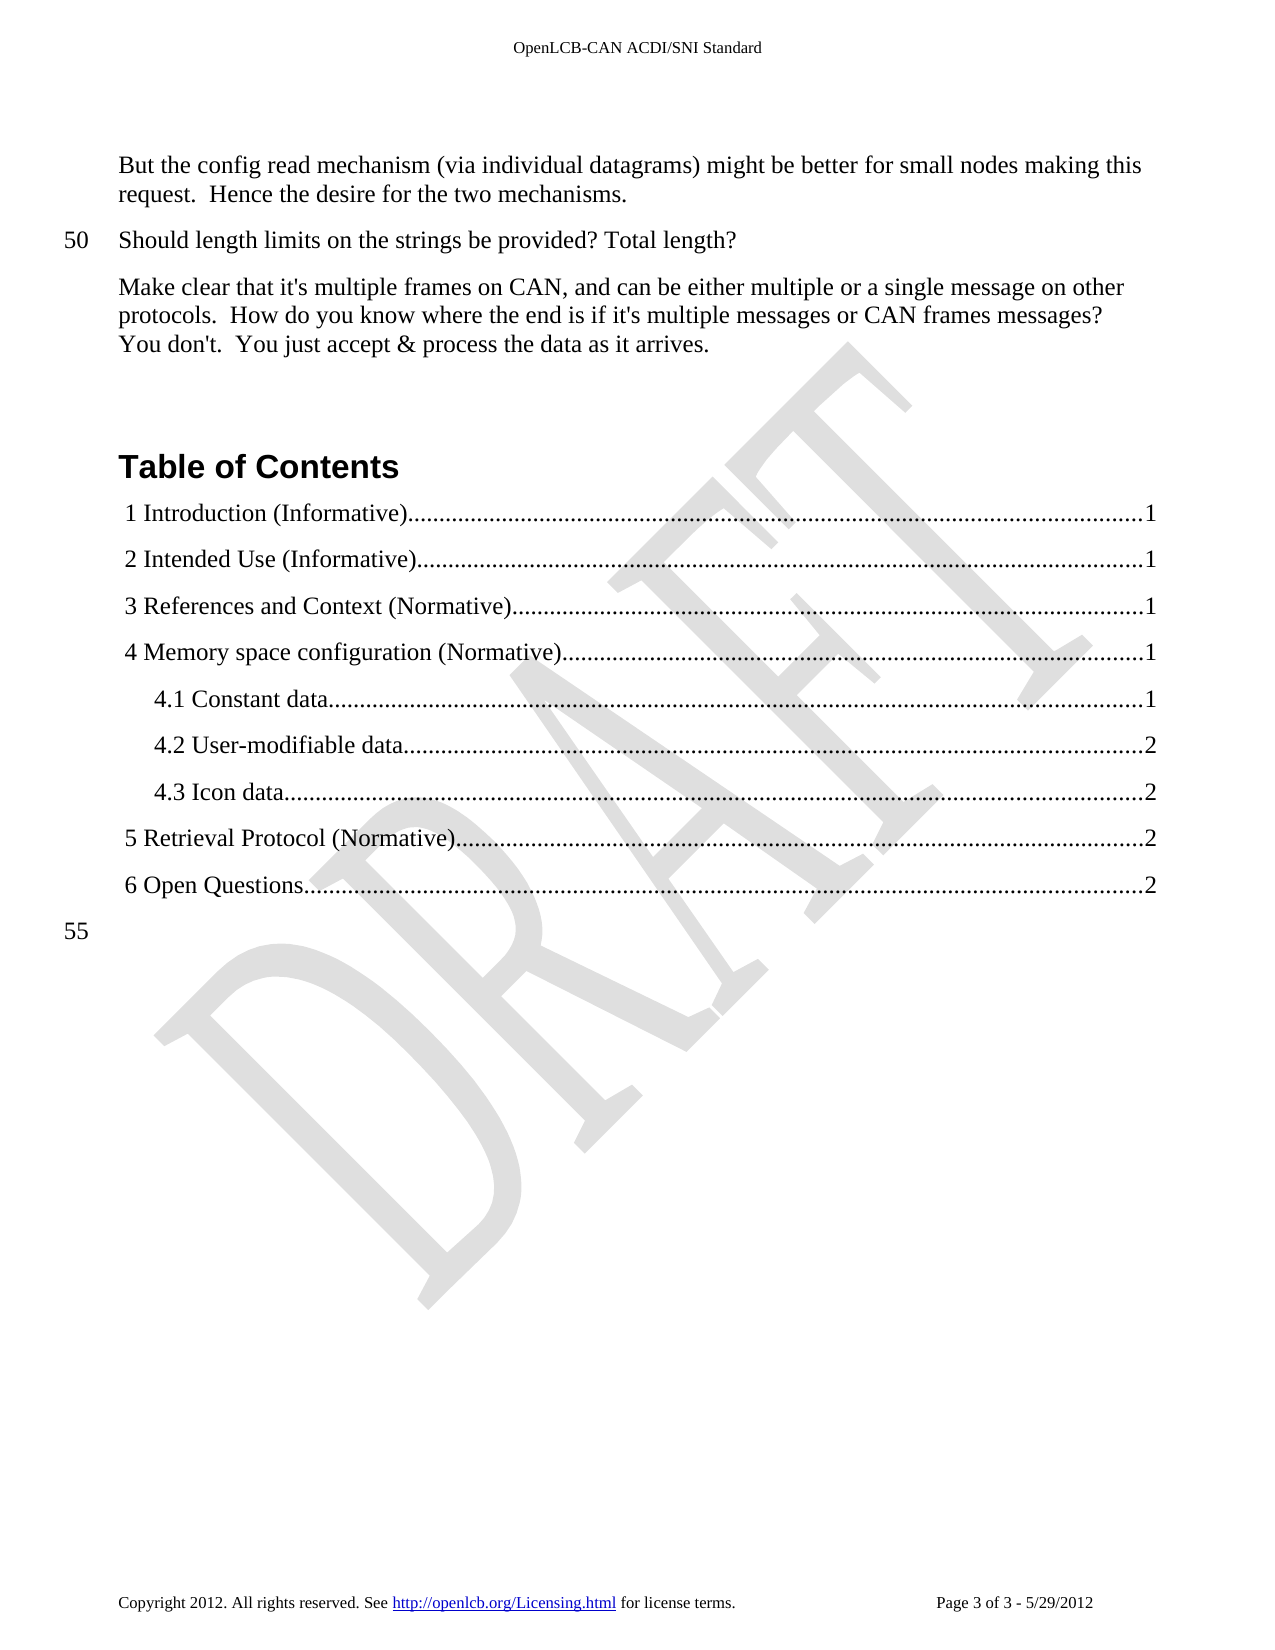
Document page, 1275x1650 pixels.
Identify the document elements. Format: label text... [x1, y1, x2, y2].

text 2 Intended Use (Informative) 1 [665, 544, 934, 573]
text 4 Memory space configuration (Normative) 1 [1074, 637, 1157, 666]
text 5 Retrieval Protocol (Normative) 2 [888, 823, 1157, 852]
text 4.1 Constant data 1 [574, 684, 773, 713]
text 4.2 User-modifiable data 2 [566, 730, 628, 759]
text 4.2 User-modifiable data 2 [833, 730, 1157, 759]
text 4.1 Constant data 1 [798, 684, 1157, 713]
subtitle [851, 447, 1157, 486]
text 5 Retrieval Protocol (Normative) 2 [118, 823, 364, 852]
text 1 Introduction (Informative) 1 [776, 498, 888, 527]
text 1 Introduction (Informative) 1 [701, 509, 744, 527]
text 5 Retrieval Protocol (Normative) 2 [697, 825, 763, 852]
text 4 Memory space configuration (Normative) 1 [842, 637, 1027, 666]
text Should length limits on the strings be provided? Total length? [118, 225, 1157, 254]
text 4.3 Icon data 2 [880, 777, 1157, 806]
text 5 Retrieval Protocol (Normative) 2 [631, 823, 686, 852]
subtitle [757, 447, 847, 486]
text 4.2 User-modifiable data 2 [148, 730, 566, 759]
text 2 Intended Use (Informative) 1 [948, 544, 1157, 573]
text But the config read mechanism (via individual datagrams) might be better for small nodes making this request. Hence the desire for the two mechanisms. [118, 150, 1157, 207]
text 4 Memory space configuration (Normative) 1 [118, 637, 726, 666]
text 4.2 User-modifiable data 2 [642, 730, 819, 759]
text 1 Introduction (Informative) 1 [736, 498, 785, 527]
text 1 Introduction (Informative) 1 [118, 498, 690, 527]
text 3 References and Context (Normative) 1 [995, 591, 1157, 620]
text 5 Retrieval Protocol (Normative) 2 [476, 823, 630, 852]
text 6 Open Questions 2 [670, 870, 816, 898]
text 6 Open Questions 2 [520, 870, 662, 898]
text 6 Open Questions 2 [118, 870, 361, 898]
text 4.3 Icon data 2 [711, 777, 866, 806]
text 2 Intended Use (Informative) 1 [118, 544, 644, 573]
text 4 Memory space configuration (Normative) 1 [740, 637, 816, 666]
text 1 Introduction (Informative) 1 [902, 498, 1157, 527]
text 4.3 Icon data 2 [599, 777, 697, 806]
text 3 References and Context (Normative) 1 [118, 591, 680, 620]
text Make clear that it's multiple frames on CAN, and can be either multiple or a single message on other protocols. How do you know where the end is if it's multiple messages or CAN frames messages? You don't. You just accept & process the data as it arrives. [118, 272, 1157, 358]
text 6 Open Questions 2 [842, 870, 1157, 898]
text 5 Retrieval Protocol (Normative) 2 [779, 823, 882, 852]
subtitle Table of Contents [118, 447, 744, 486]
text 5 Retrieval Protocol (Normative) 2 [375, 828, 461, 852]
text 4.3 Icon data 2 [148, 777, 599, 806]
text 6 Open Questions 2 [376, 870, 503, 898]
text 3 References and Context (Normative) 1 [694, 591, 981, 620]
text 4.1 Constant data 1 [148, 684, 534, 713]
